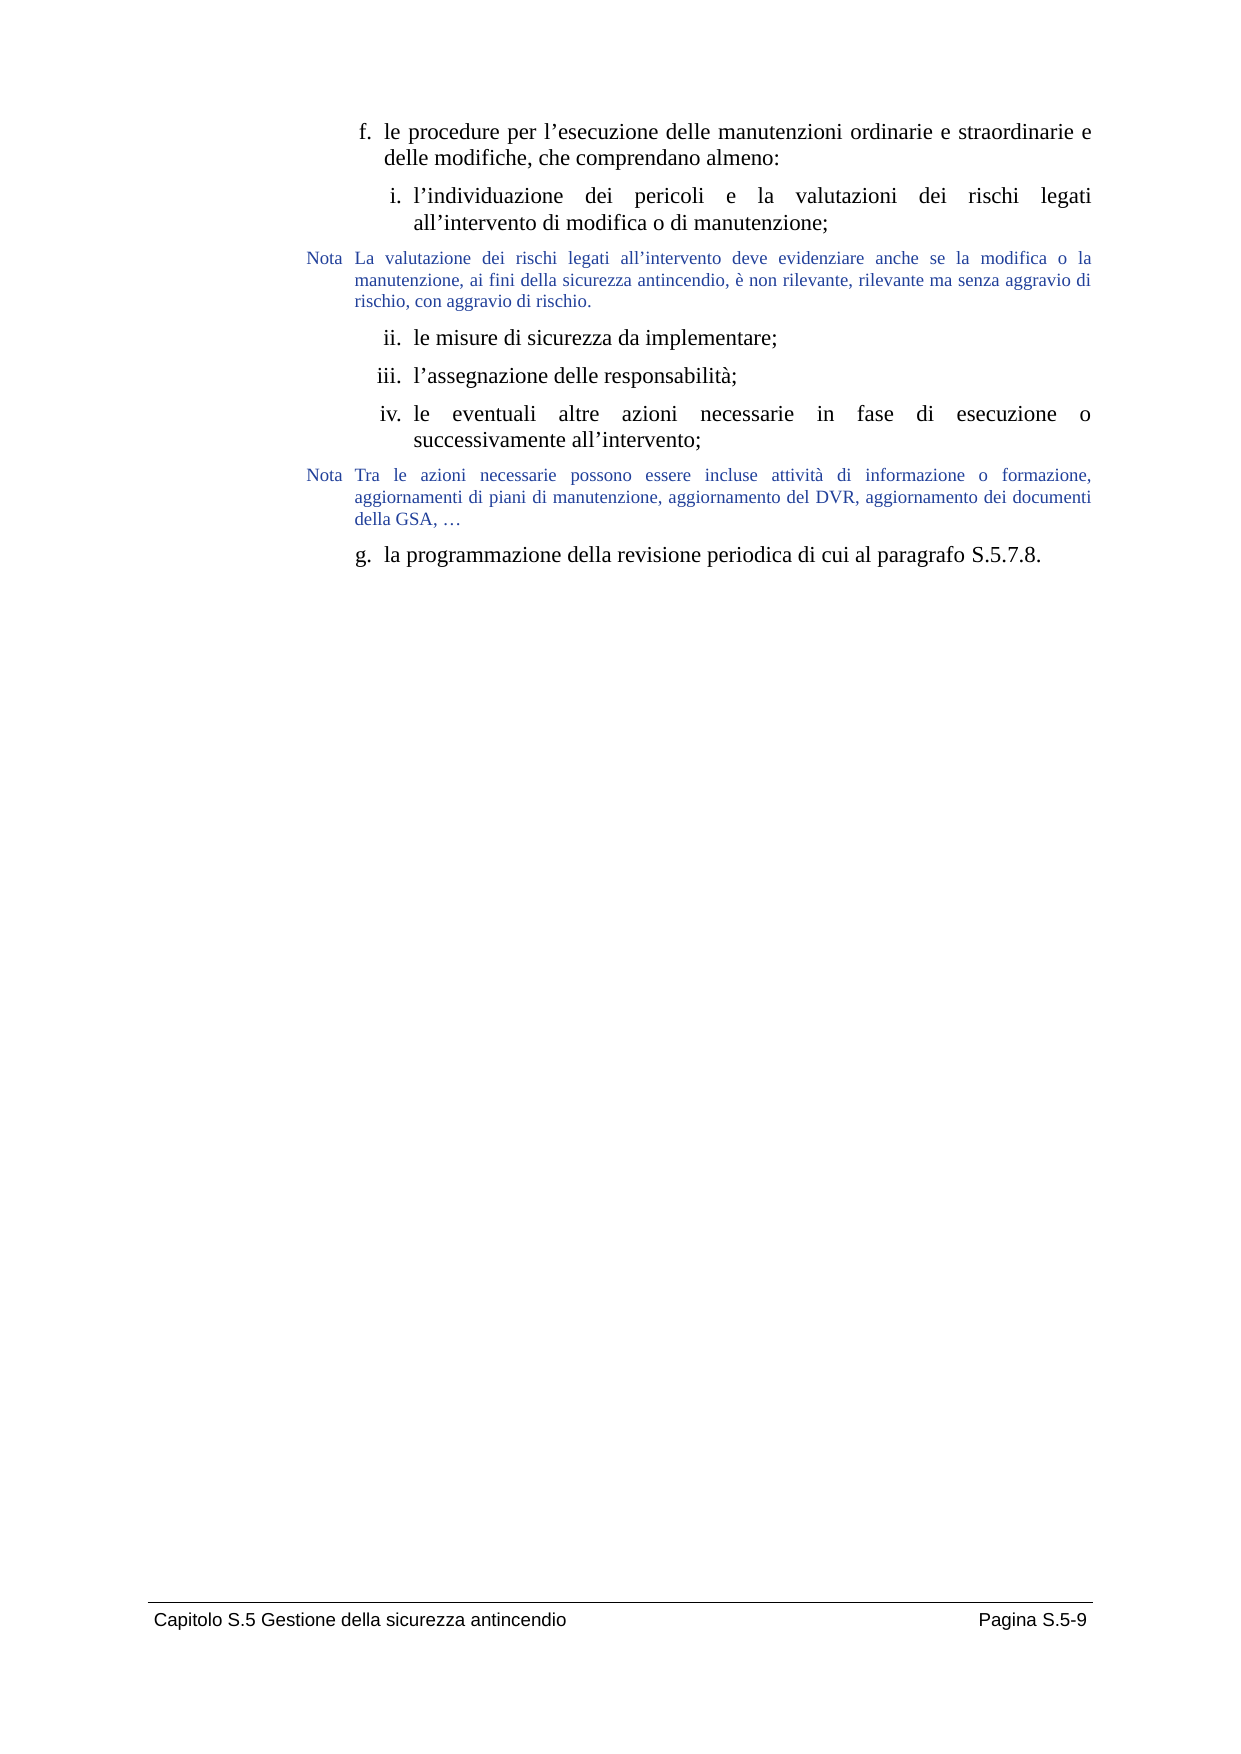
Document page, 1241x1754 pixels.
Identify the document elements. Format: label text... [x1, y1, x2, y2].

list le procedure per l’esecuzione delle manutenzioni ordinarie e straordinarie e delle modifiche, che comprendano almeno: [372, 118, 1093, 171]
list Tra le azioni necessarie possono essere incluse attività di informazione o formazione, aggiornamenti di piani di manutenzione, aggiornamento del DVR, aggiornamento dei documenti della GSA, … [342, 464, 1093, 529]
list La valutazione dei rischi legati all’intervento deve evidenziare anche se la modifica o la manutenzione, ai fini della sicurezza antincendio, è non rilevante, rilevante ma senza aggravio di rischio, con aggravio di rischio. [342, 247, 1093, 312]
list l’individuazione dei pericoli e la valutazioni dei rischi legati all’intervento di modifica o di manutenzione; [402, 183, 1093, 235]
list le eventuali altre azioni necessarie in fase di esecuzione o successivamente all’intervento; [402, 400, 1093, 452]
list l’assegnazione delle responsabilità; [402, 362, 1093, 388]
list la programmazione della revisione periodica di cui al paragrafo S.5.7.8. [372, 541, 1093, 567]
list le misure di sicurezza da implementare; [402, 323, 1093, 350]
